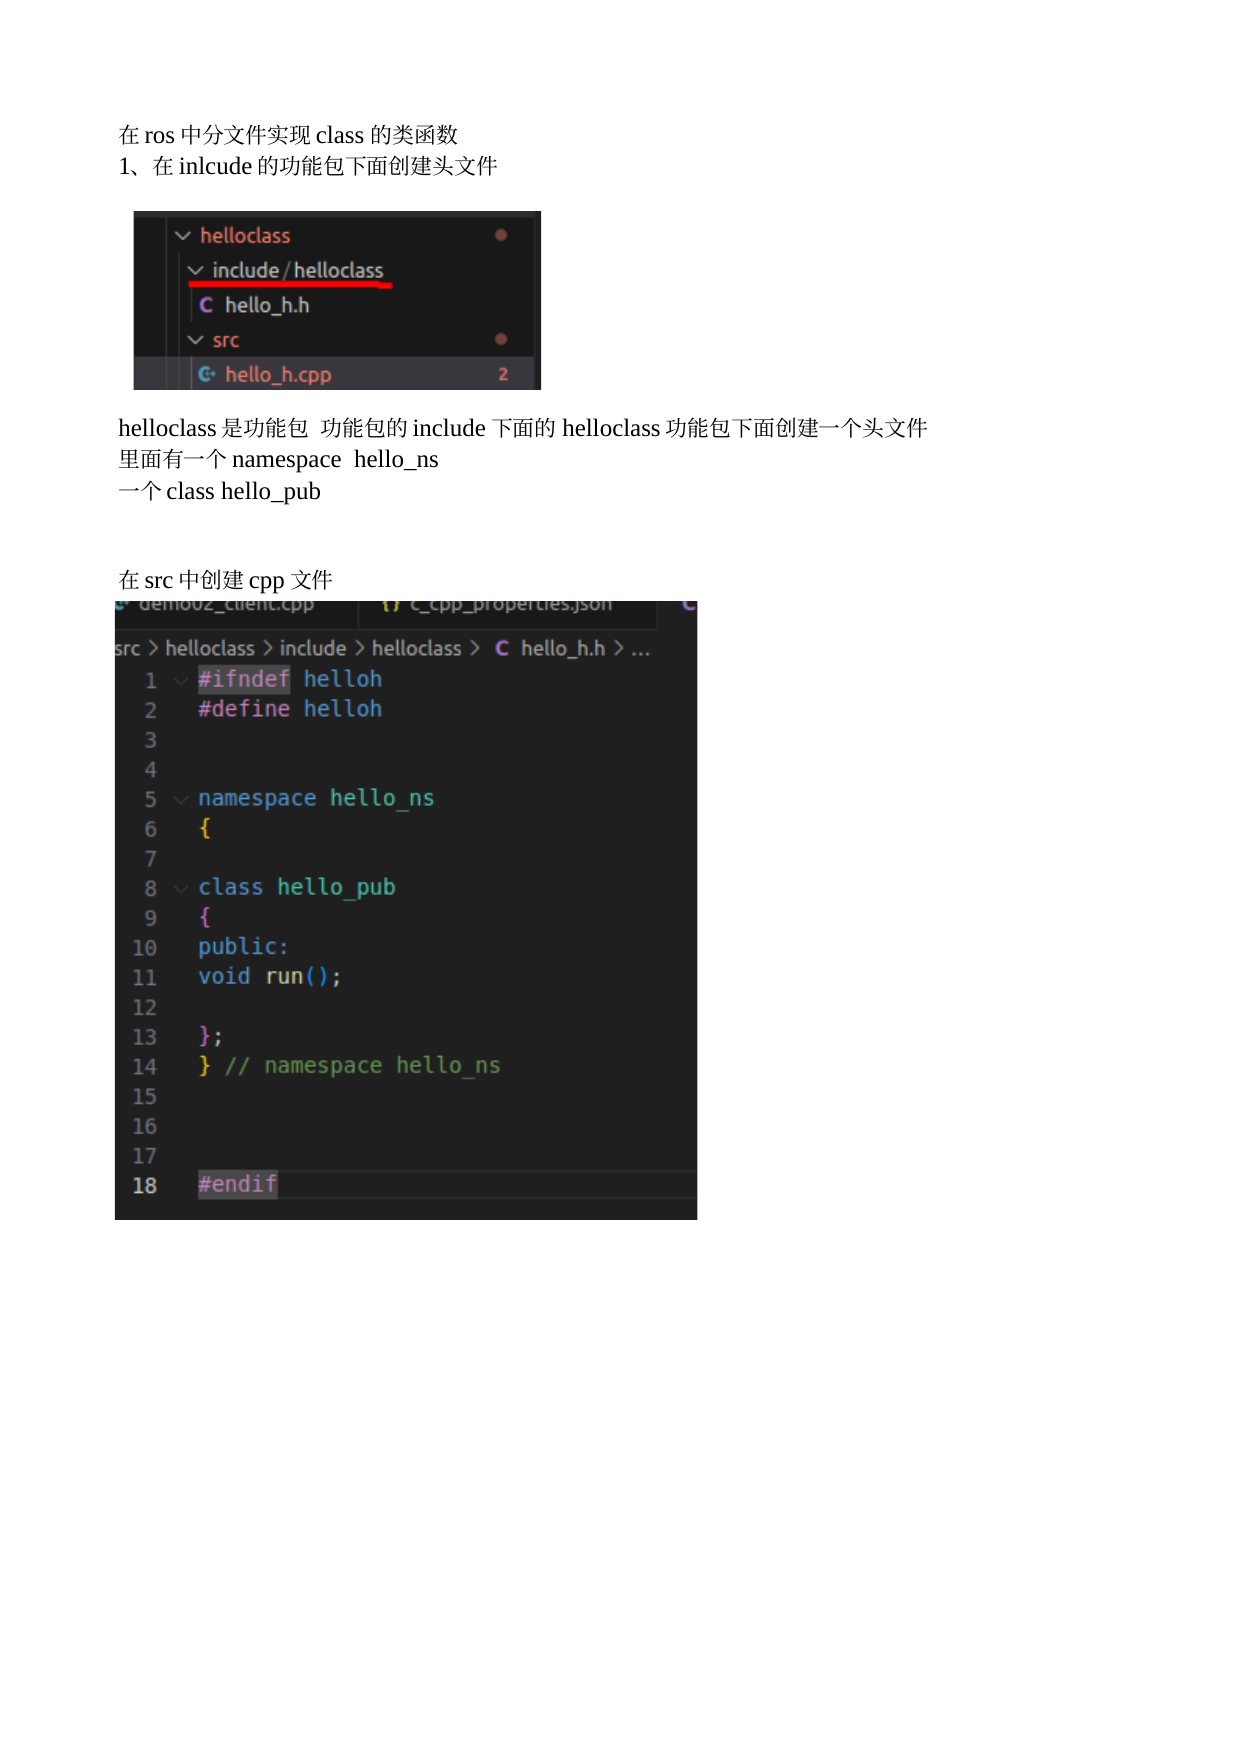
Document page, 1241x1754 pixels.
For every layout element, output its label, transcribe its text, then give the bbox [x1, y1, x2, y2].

text helloclass是功能包 功能包的include下面的 helloclass功能包下面创建一个头文件 [118, 411, 1122, 442]
picture [114, 601, 698, 1220]
text 里面有一个namespace hello_ns [118, 442, 1122, 474]
picture [133, 211, 542, 390]
text 1、在inlcude的功能包下面创建头文件 [118, 149, 1122, 181]
text 在src中创建cpp文件 [118, 563, 1122, 594]
text 在ros中分文件实现class 的类函数 [118, 118, 1122, 149]
text 一个class hello_pub [118, 474, 1122, 505]
